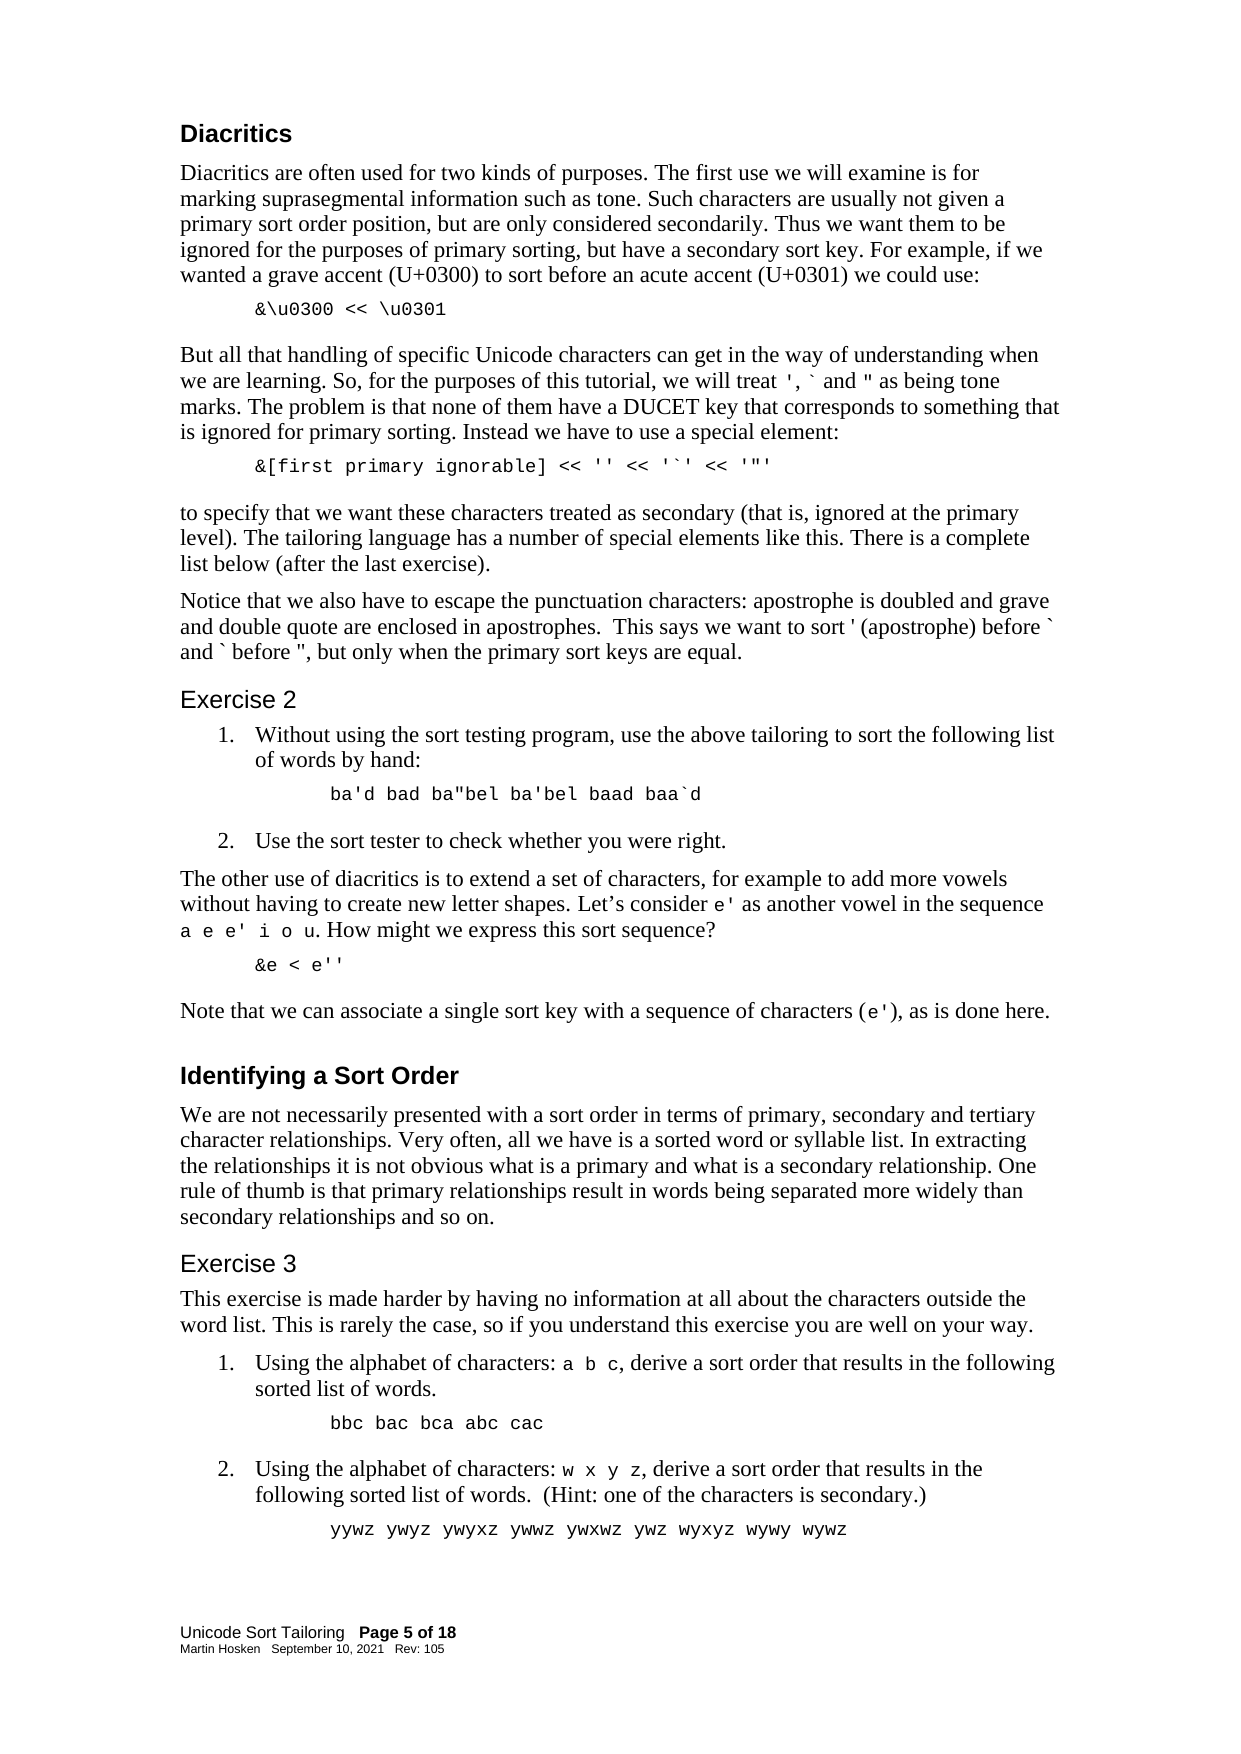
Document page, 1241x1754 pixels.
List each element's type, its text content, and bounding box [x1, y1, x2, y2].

subtitle Diacritics [180, 120, 1061, 148]
text Notice that we also have to escape the punctuation characters: apostrophe is doubled and grave and double quote are enclosed in apostrophes. This says we want to sort ' (apostrophe) before ` and ` before ", but only when the primary sort keys are equal. [180, 588, 1061, 665]
subtitle Exercise 3 [180, 1250, 1061, 1278]
subtitle Identifying a Sort Order [180, 1062, 1061, 1089]
list Using the alphabet of characters: a b c, derive a sort order that results in the following sorted list of words. [217, 1349, 1061, 1401]
text to specify that we want these characters treated as secondary (that is, ignored at the primary level). The tailoring language has a number of special elements like this. There is a complete list below (after the last exercise). [180, 500, 1061, 576]
text The other use of diacritics is to extend a set of characters, for example to add more vowels without having to create new letter shapes. Let’s consider e' as another vowel in the sequence a e e' i o u. How might we express this sort sequence? [180, 866, 1061, 943]
text But all that handling of specific Unicode characters can get in the way of understanding when we are learning. So, for the purposes of this tutorial, we will treat ', ` and " as being tone marks. The problem is that none of them have a DUCET key that corresponds to something that is ignored for primary sorting. Instead we have to use a special element: [180, 342, 1061, 445]
subtitle Exercise 2 [180, 686, 1061, 713]
text yywz ywyz ywyxz ywwz ywxwz ywz wyxyz wywy wywz [180, 1520, 1061, 1541]
list Using the alphabet of characters: w x y z, derive a sort order that results in the following sorted list of words. (Hint: one of the characters is secondary.) [217, 1456, 1061, 1507]
list Without using the sort testing program, use the above tailoring to sort the following list of words by hand: [217, 722, 1061, 773]
list Use the sort tester to check whether you were right. [217, 828, 1061, 853]
text &\u0300 << \u0301 [180, 300, 1061, 321]
text Note that we can associate a single sort key with a sequence of characters (e'), as is done here. [180, 998, 1061, 1024]
text Diacritics are often used for two kinds of purposes. The first use we will examine is for marking suprasegmental information such as tone. Such characters are usually not given a primary sort order position, but are only considered secondarily. Thus we want them to be ignored for the purposes of primary sorting, but have a secondary sort key. For example, if we wanted a grave accent (U+0300) to sort before an acute accent (U+0301) we could use: [180, 160, 1061, 287]
text &e < e'' [180, 956, 1061, 977]
text ba'd bad ba"bel ba'bel baad baa`d [180, 785, 1061, 806]
text &[first primary ignorable] << '' << '`' << '"' [180, 457, 1061, 478]
text bbc bac bca abc cac [180, 1413, 1061, 1435]
text This exercise is made harder by having no information at all about the characters outside the word list. This is rarely the case, so if you understand this exercise you are well on your way. [180, 1286, 1061, 1337]
text We are not necessarily presented with a sort order in terms of primary, secondary and tertiary character relationships. Very often, all we have is a sorted word or syllable list. In extracting the relationships it is not obvious what is a primary and what is a secondary relationship. One rule of thumb is that primary relationships result in words being separated more widely than secondary relationships and so on. [180, 1102, 1061, 1229]
